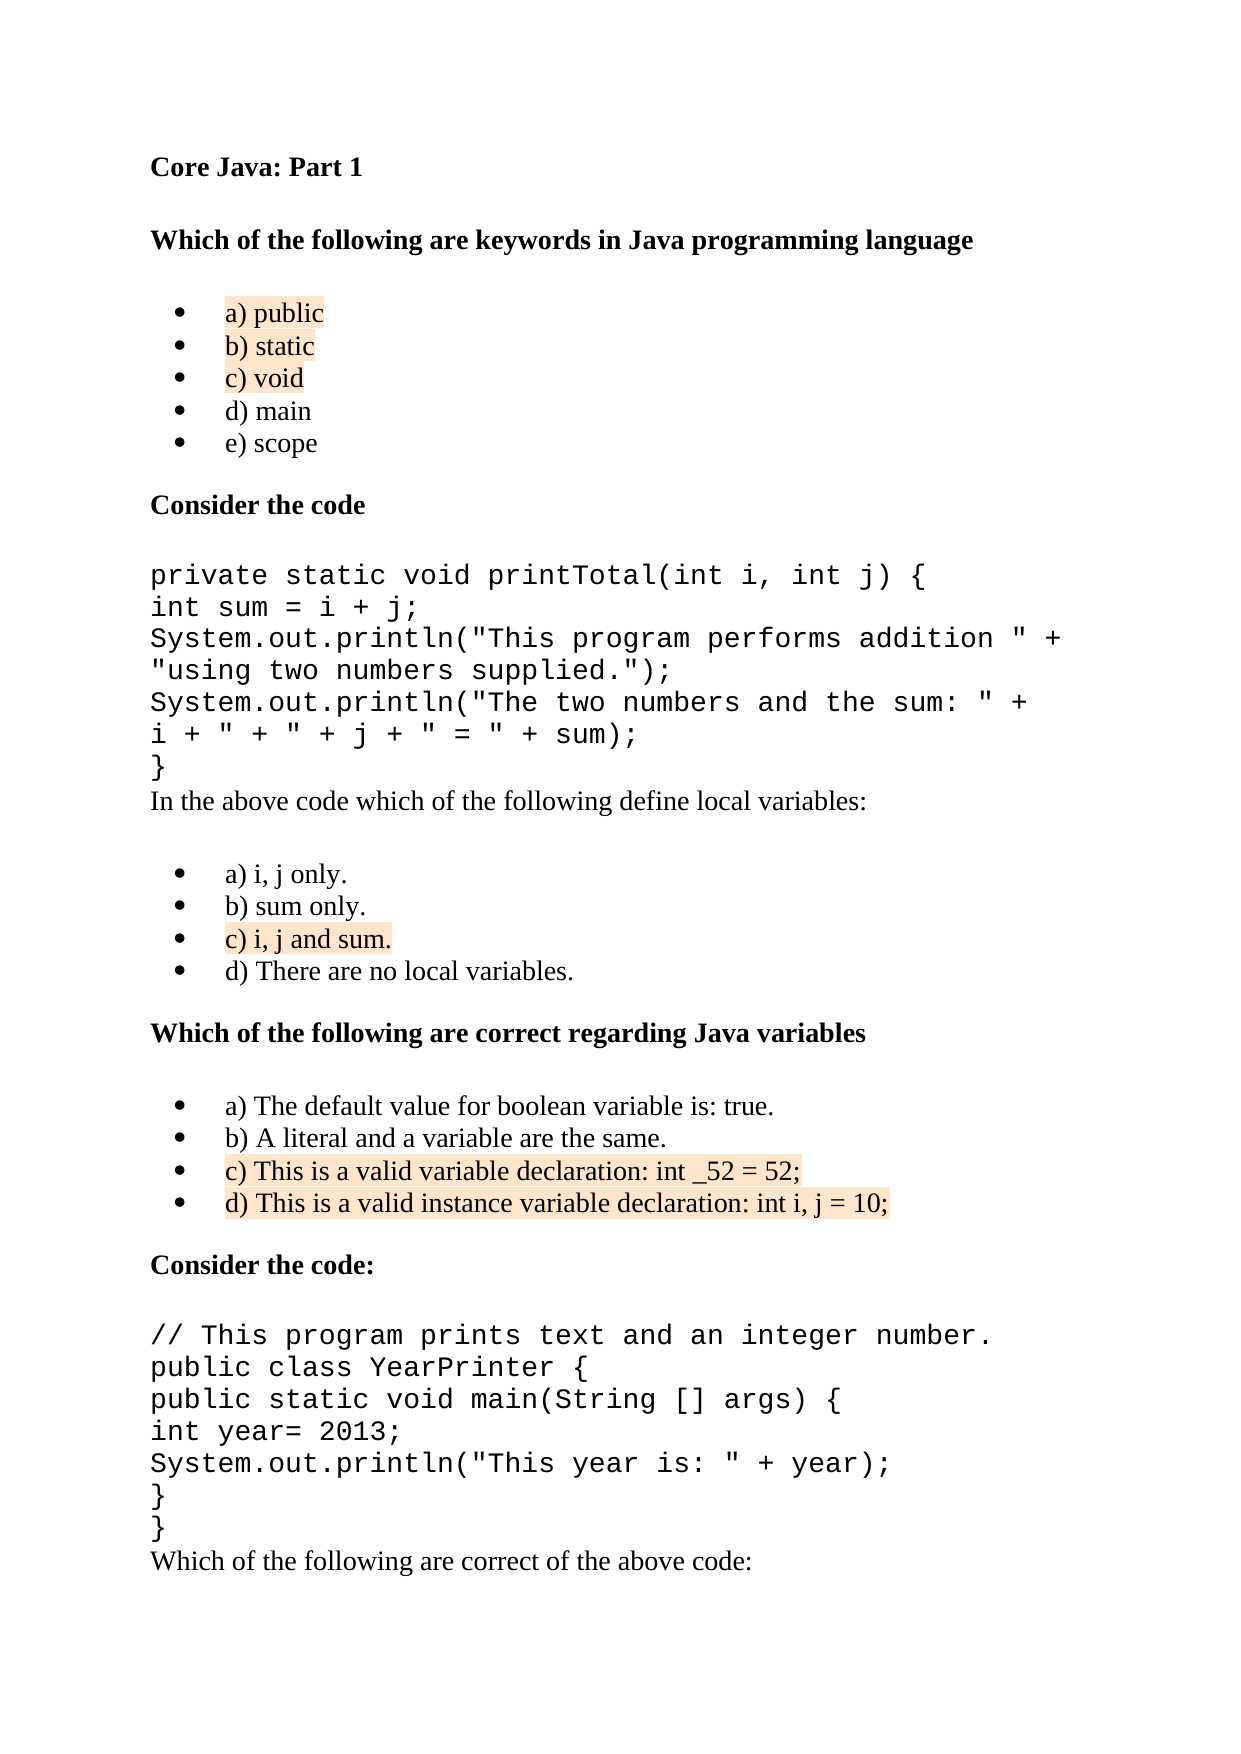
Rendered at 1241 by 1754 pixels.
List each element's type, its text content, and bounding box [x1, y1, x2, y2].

text Core Java: Part 1 [150, 150, 1090, 182]
text Which of the following are keywords in Java programming language [150, 223, 1090, 255]
text System.out.println("This program performs addition " + [150, 624, 1090, 656]
text int year= 2013; [150, 1417, 1090, 1449]
text In the above code which of the following define local variables: [150, 784, 1090, 816]
list d) This is a valid instance variable declaration: int i, j = 10; [175, 1187, 1090, 1219]
list c) i, j and sum. [175, 922, 1090, 954]
text // This program prints text and an integer number. [150, 1321, 1090, 1353]
list a) public [175, 296, 1090, 328]
list b) static [175, 328, 1090, 361]
text Which of the following are correct of the above code: [150, 1544, 1090, 1577]
text private static void printTotal(int i, int j) { [150, 561, 1090, 593]
text int sum = i + j; [150, 593, 1090, 624]
text System.out.println("This year is: " + year); [150, 1449, 1090, 1481]
text i + " + " + j + " = " + sum); [150, 720, 1090, 752]
text } [150, 1512, 1090, 1544]
text Consider the code [150, 488, 1090, 520]
text System.out.println("The two numbers and the sum: " + [150, 688, 1090, 720]
text } [150, 752, 1090, 784]
list c) void [175, 361, 1090, 393]
list c) This is a valid variable declaration: int _52 = 52; [175, 1154, 1090, 1187]
text "using two numbers supplied."); [150, 656, 1090, 688]
list e) scope [175, 426, 1090, 458]
list b) A literal and a variable are the same. [175, 1122, 1090, 1154]
text public static void main(String [] args) { [150, 1385, 1090, 1417]
text } [150, 1481, 1090, 1512]
list d) There are no local variables. [175, 954, 1090, 987]
list a) The default value for boolean variable is: true. [175, 1089, 1090, 1122]
list b) sum only. [175, 889, 1090, 922]
text Consider the code: [150, 1248, 1090, 1281]
text Which of the following are correct regarding Java variables [150, 1016, 1090, 1048]
list d) main [175, 393, 1090, 426]
list a) i, j only. [175, 857, 1090, 889]
text public class YearPrinter { [150, 1353, 1090, 1385]
